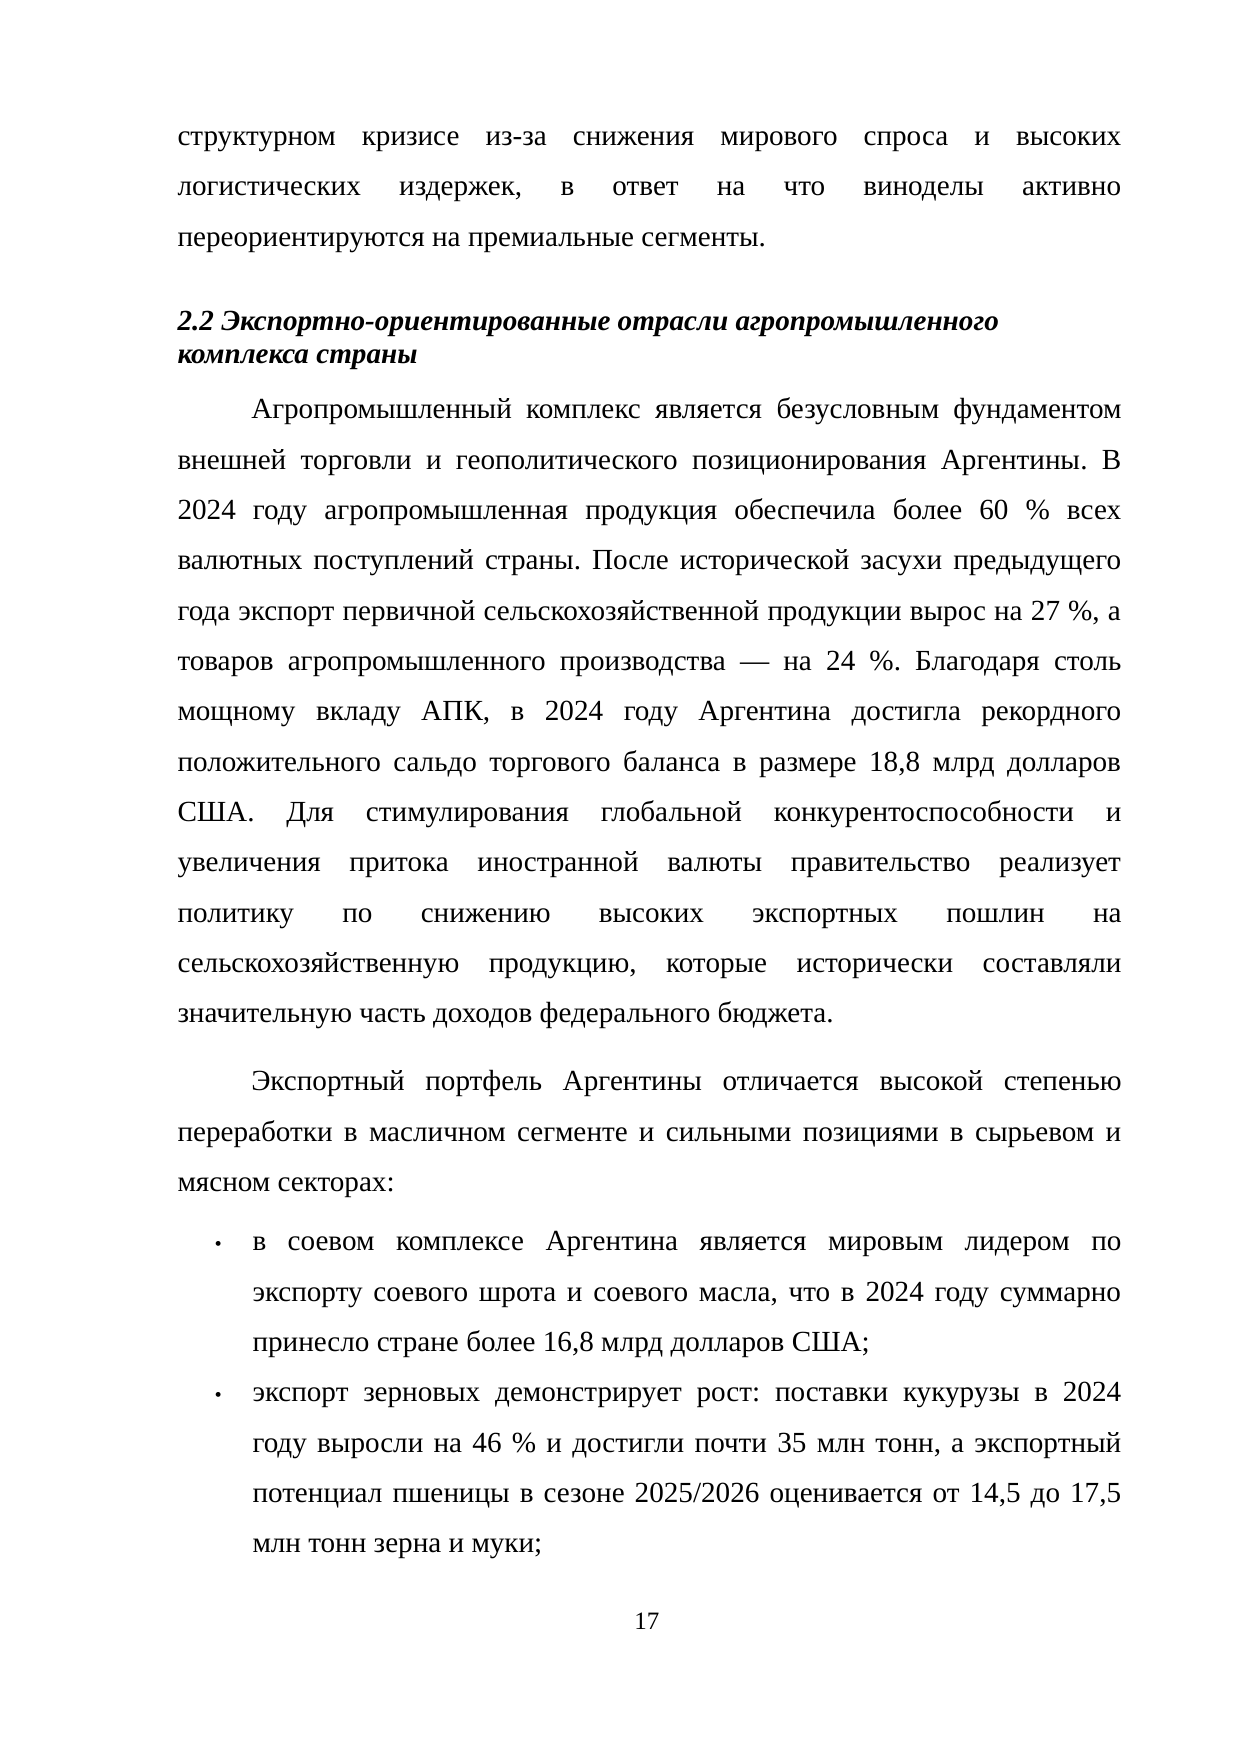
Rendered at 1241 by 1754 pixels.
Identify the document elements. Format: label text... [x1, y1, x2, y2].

list экспорт зерновых демонстрирует рост: поставки кукурузы в 2024 году выросли на 46 % и достигли почти 35 млн тонн, а экспортный потенциал пшеницы в сезоне 2025/2026 оценивается от 14,5 до 17,5 млн тонн зерна и муки; [215, 1374, 1122, 1559]
list в соевом комплексе Аргентина является мировым лидером по экспорту соевого шрота и соевого масла, что в 2024 году суммарно принесло стране более 16,8 млрд долларов США; [215, 1223, 1122, 1358]
text структурном кризисе из-за снижения мирового спроса и высоких логистических издержек, в ответ на что виноделы активно переориентируются на премиальные сегменты. [177, 118, 1122, 252]
text Экспортный портфель Аргентины отличается высокой степенью переработки в масличном сегменте и сильными позициями в сырьевом и мясном секторах: [177, 1063, 1122, 1198]
text Агропромышленный комплекс является безусловным фундаментом внешней торговли и геополитического позиционирования Аргентины. В 2024 году агропромышленная продукция обеспечила более 60 % всех валютных поступлений страны. После исторической засухи предыдущего года экспорт первичной сельскохозяйственной продукции вырос на 27 %, а товаров агропромышленного производства — на 24 %. Благодаря столь мощному вкладу АПК, в 2024 году Аргентина достигла рекордного положительного сальдо торгового баланса в размере 18,8 млрд долларов США. Для стимулирования глобальной конкурентоспособности и увеличения притока иностранной валюты правительство реализует политику по снижению высоких экспортных пошлин на сельскохозяйственную продукцию, которые исторически составляли значительную часть доходов федерального бюджета. [177, 392, 1122, 1029]
subtitle 2.2 Экспортно-ориентированные отрасли агропромышленного комплекса страны [177, 303, 1122, 370]
